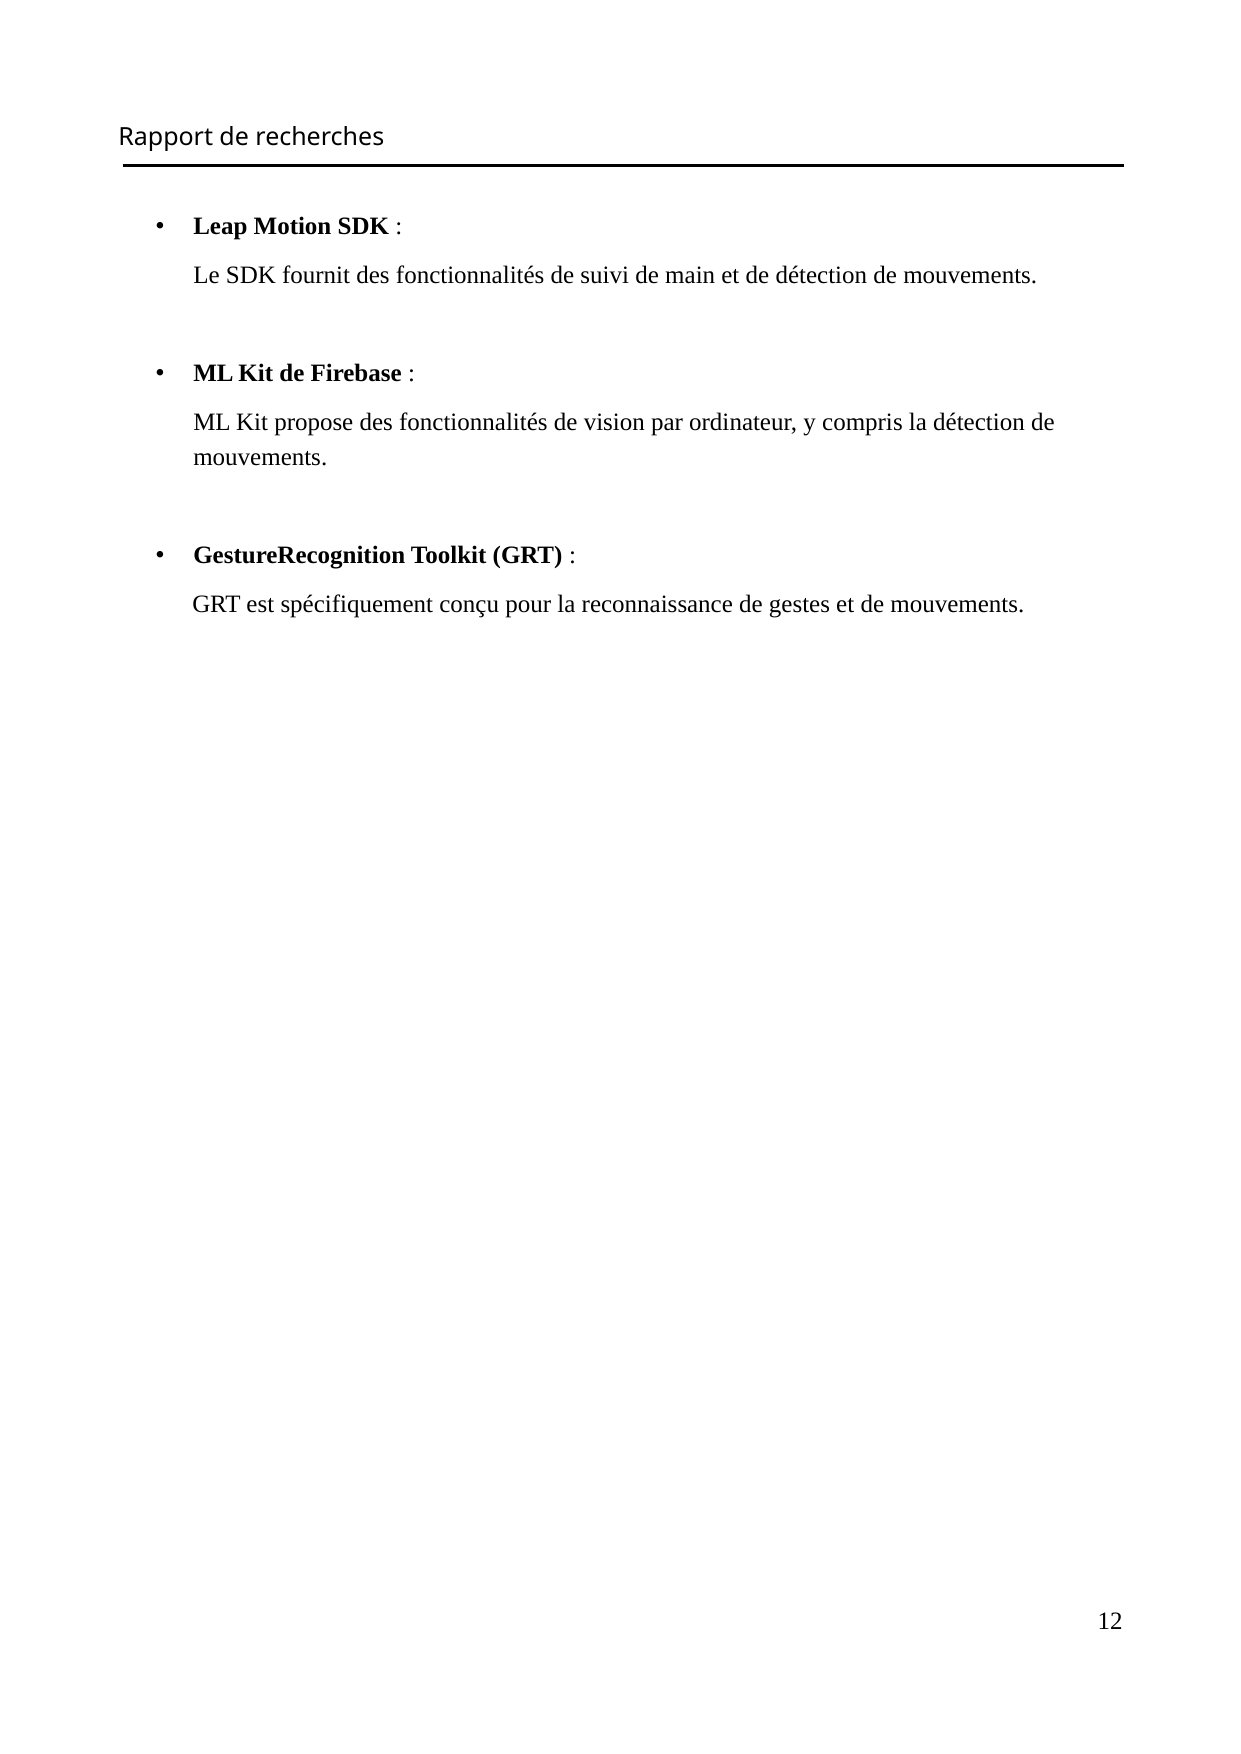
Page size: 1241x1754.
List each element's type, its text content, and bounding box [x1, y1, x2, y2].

list Le SDK fournit des fonctionnalités de suivi de main et de détection de mouvements. [156, 260, 1122, 289]
list Leap Motion SDK : [156, 211, 1122, 240]
list ML Kit propose des fonctionnalités de vision par ordinateur, y compris la détection de mouvements. [156, 407, 1122, 470]
text GRT est spécifiquement conçu pour la reconnaissance de gestes et de mouvements. [118, 589, 1122, 618]
list GestureRecognition Toolkit (GRT) : [156, 540, 1122, 568]
list ML Kit de Firebase : [156, 358, 1122, 387]
